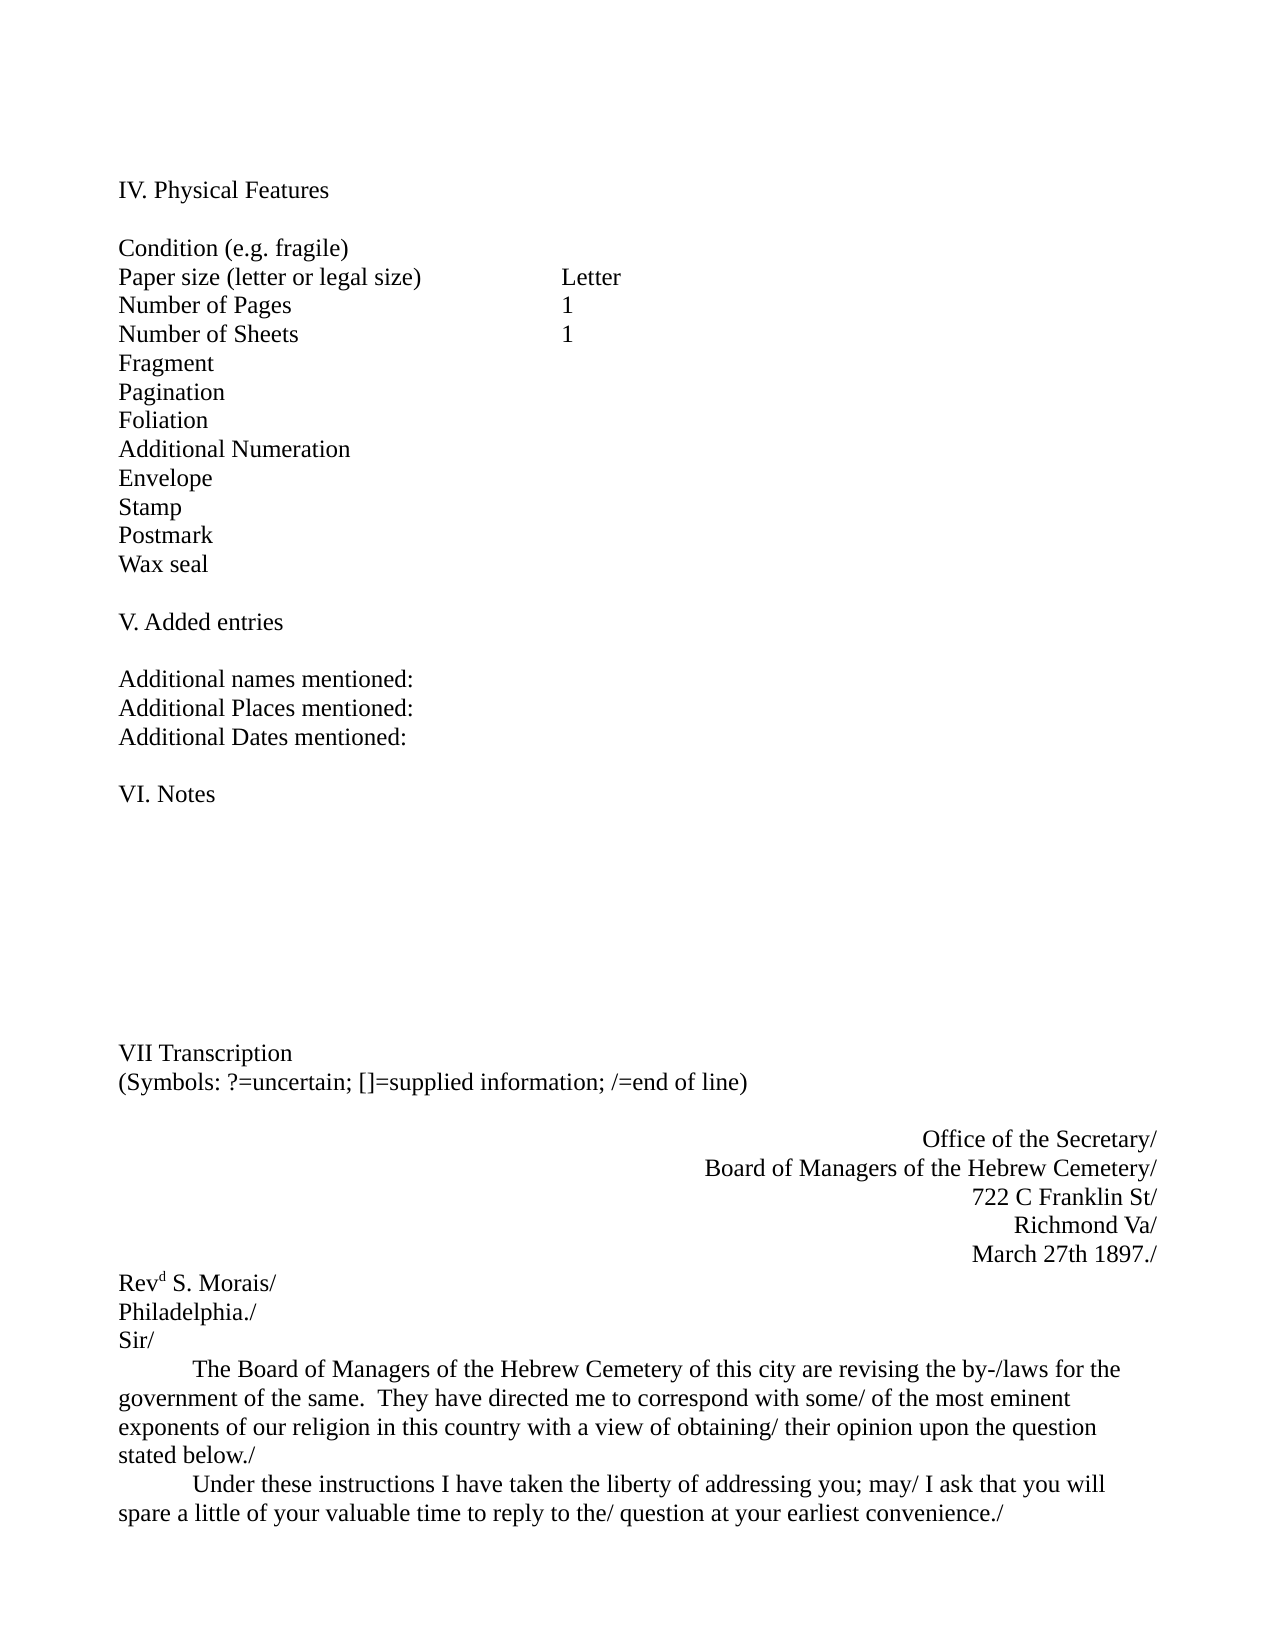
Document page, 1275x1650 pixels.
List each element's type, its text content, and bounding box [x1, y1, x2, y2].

text Additional Places mentioned: [118, 693, 1157, 722]
text Condition (e.g. fragile) [118, 233, 1157, 262]
text VII Transcription [118, 1038, 1157, 1067]
text IV. Physical Features [118, 176, 1157, 204]
text Foliation [118, 406, 1157, 434]
text VI. Notes [118, 779, 1157, 808]
text Additional names mentioned: [118, 664, 1157, 693]
text Stamp [118, 492, 1157, 521]
text Board of Managers of the Hebrew Cemetery/ [118, 1153, 1157, 1182]
text 722 C Franklin St/ [118, 1182, 1157, 1211]
text (Symbols: ?=uncertain; []=supplied information; /=end of line) [118, 1067, 1157, 1096]
text Number of Sheets 1 [118, 319, 1157, 348]
text Postma rk [118, 521, 1157, 549]
text Wax seal [118, 549, 1157, 578]
text Paper size (letter or legal size) Letter [118, 262, 1157, 291]
text March 27th 1897./ [118, 1239, 1157, 1268]
text Additional Numeration [118, 434, 1157, 463]
text Number of Pages 1 [118, 291, 1157, 319]
text V. Added entries [118, 607, 1157, 636]
text Pagination [118, 377, 1157, 406]
text Envelope [118, 463, 1157, 492]
text Fragment [118, 348, 1157, 377]
text The Board of Managers of the Hebrew Cemetery of this city are revising the by-/laws for the government of the same. They have directed me to correspond with some/ of the most eminent exponents of our religion in this country with a view of obtaining/ their opinion upon the question stated below./ [118, 1354, 1157, 1469]
text Under these instructions I have taken the liberty of addressing you; may/ I ask that you will spare a little of your valuable time to reply to the/ question at your earliest convenience./ [118, 1469, 1157, 1527]
text Revd S. Morais/ [118, 1268, 1157, 1297]
text Richmond Va/ [118, 1211, 1157, 1239]
text Philadelphia./ [118, 1297, 1157, 1326]
text Office of the Secretary/ [118, 1124, 1157, 1153]
text Additional Dates mentioned: [118, 722, 1157, 751]
text Sir/ [118, 1326, 1157, 1354]
